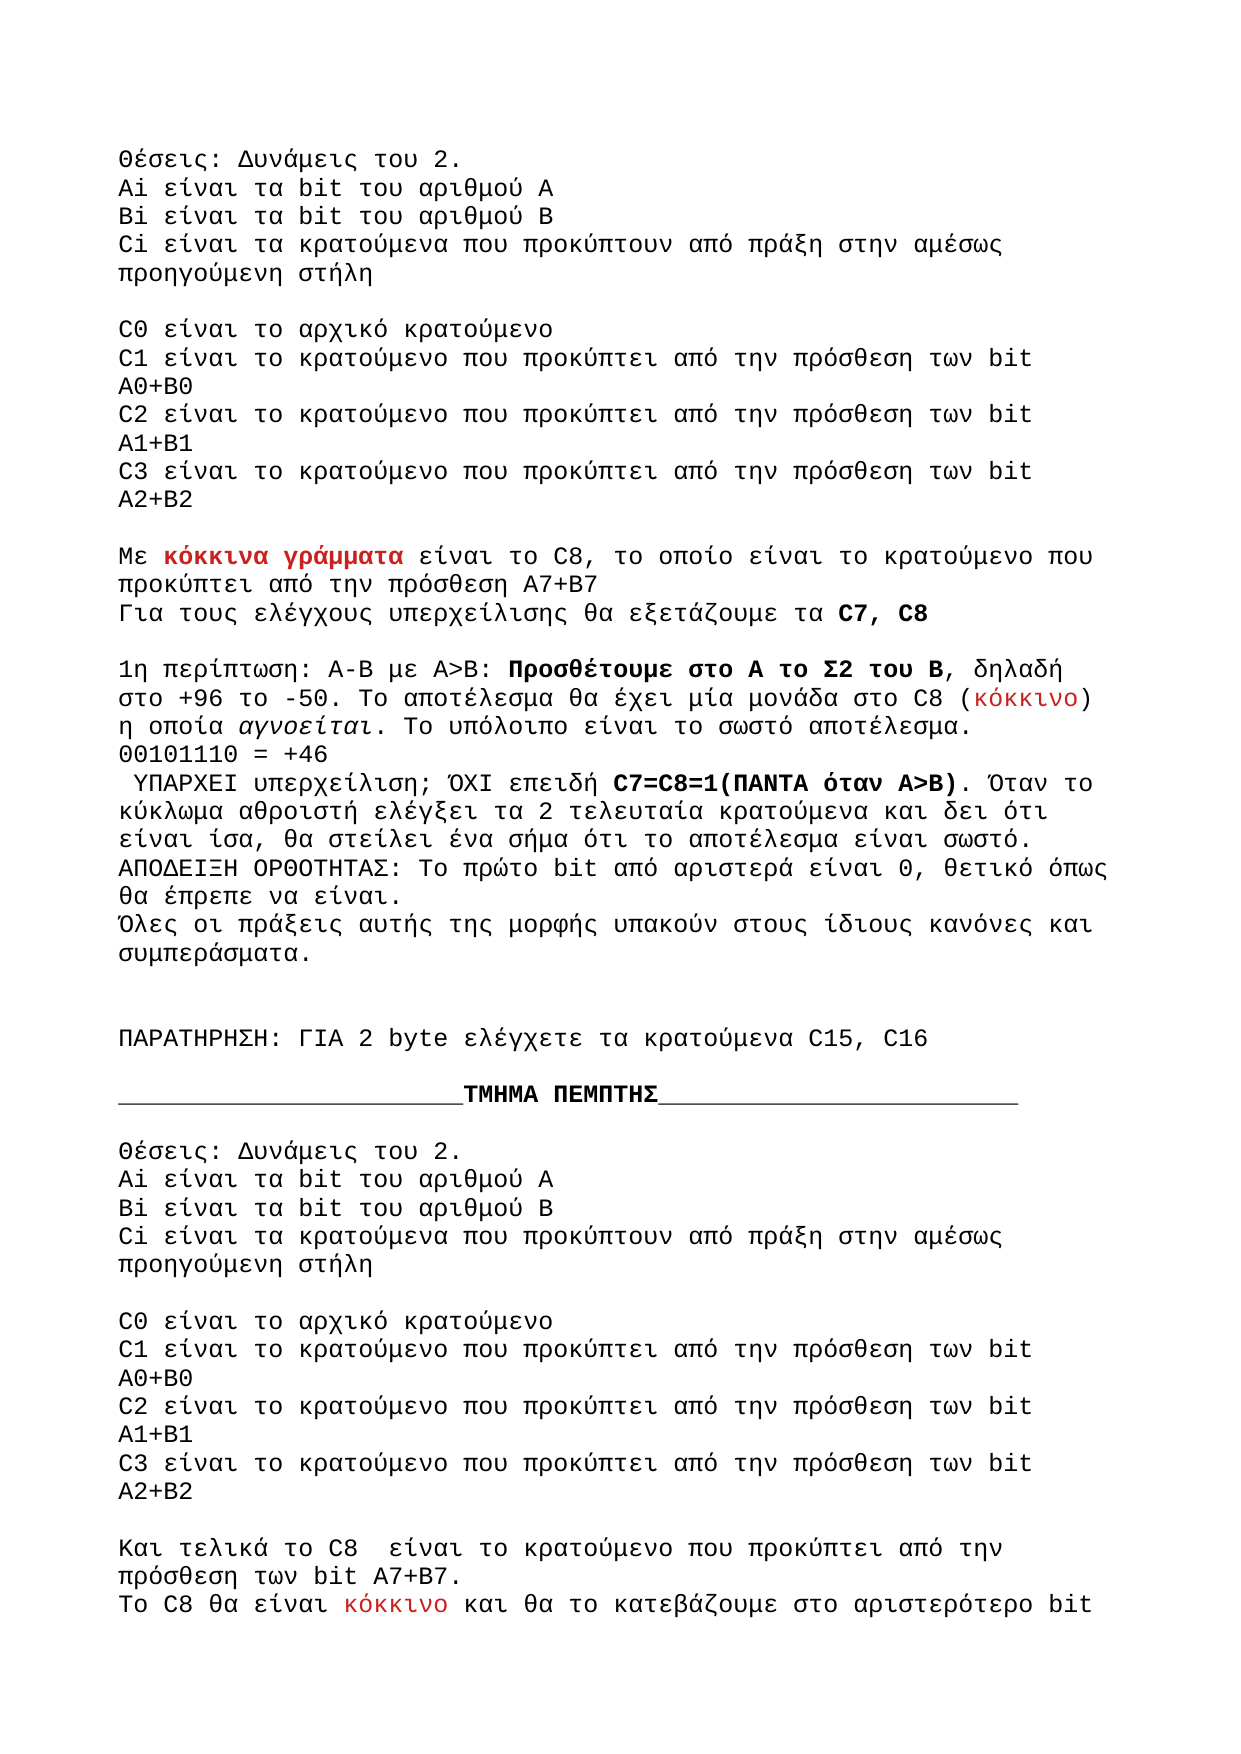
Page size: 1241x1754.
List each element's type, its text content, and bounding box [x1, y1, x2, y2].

text Και τελικά το C8 είναι το κρατούμενο που προκύπτει από την πρόσθεση των bit Α7+Β7. [118, 1535, 1122, 1592]
text ΥΠΑΡΧΕΙ υπερχείλιση; ΌΧΙ επειδή C7=C8=1(ΠΑΝΤΑ όταν A>B). Όταν το κύκλωμα αθροιστή ελέγξει τα 2 τελευταία κρατούμενα και δει ότι είναι ίσα, θα στείλει ένα σήμα ότι το αποτέλεσμα είναι σωστό. [118, 770, 1122, 855]
text C0 είναι το αρχικό κρατούμενο [118, 1308, 1122, 1337]
text Βi είναι τα bit του αριθμού Β [118, 1195, 1122, 1223]
text ΑΠΟΔΕΙΞΗ ΟΡΘΟΤΗΤΑΣ: Το πρώτο bit από αριστερά είναι 0, θετικό όπως θα έπρεπε να είναι. [118, 855, 1122, 912]
text Θέσεις: Δυνάμεις του 2. [118, 147, 1122, 175]
text C2 είναι το κρατούμενο που προκύπτει από την πρόσθεση των bit Α1+Β1 [118, 1393, 1122, 1450]
text ΠΑΡΑΤΗΡΗΣΗ: ΓΙΑ 2 byte ελέγχετε τα κρατούμενα C15, C16 [118, 1025, 1122, 1053]
text Με κόκκινα γράμματα είναι το C8, το οποίο είναι το κρατούμενο που προκύπτει από την πρόσθεση Α7+Β7 [118, 543, 1122, 600]
text Για τους ελέγχους υπερχείλισης θα εξετάζουμε τα C7, C8 [118, 600, 1122, 628]
text Όλες οι πράξεις αυτής της μορφής υπακούν στους ίδιους κανόνες και συμπεράσματα. [118, 912, 1122, 968]
text C1 είναι το κρατούμενο που προκύπτει από την πρόσθεση των bit Α0+Β0 [118, 345, 1122, 402]
text C3 είναι το κρατούμενο που προκύπτει από την πρόσθεση των bit Α2+Β2 [118, 458, 1122, 515]
text 00101110 = +46 [118, 742, 1122, 770]
text C1 είναι το κρατούμενο που προκύπτει από την πρόσθεση των bit Α0+Β0 [118, 1337, 1122, 1393]
text Αi είναι τα bit του αριθμού Α [118, 175, 1122, 203]
text C3 είναι το κρατούμενο που προκύπτει από την πρόσθεση των bit Α2+Β2 [118, 1450, 1122, 1507]
text 1η περίπτωση: Α-Β με Α>Β: Προσθέτουμε στο Α το Σ2 του Β, δηλαδή στο +96 το -50. Το αποτέλεσμα θα έχει μία μονάδα στο C8 (κόκκινο) η οποία αγνοείται. Το υπόλοιπο είναι το σωστό αποτέλεσμα. [118, 657, 1122, 742]
text Βi είναι τα bit του αριθμού Β [118, 203, 1122, 232]
text Ci είναι τα κρατούμενα που προκύπτουν από πράξη στην αμέσως προηγούμενη στήλη [118, 1223, 1122, 1280]
text To C8 θα είναι κόκκινο και θα το κατεβάζουμε στο αριστερότερο bit [118, 1592, 1122, 1620]
text C2 είναι το κρατούμενο που προκύπτει από την πρόσθεση των bit Α1+Β1 [118, 402, 1122, 458]
text Θέσεις: Δυνάμεις του 2. [118, 1138, 1122, 1167]
text Ci είναι τα κρατούμενα που προκύπτουν από πράξη στην αμέσως προηγούμενη στήλη [118, 232, 1122, 288]
text Αi είναι τα bit του αριθμού Α [118, 1167, 1122, 1195]
text C0 είναι το αρχικό κρατούμενο [118, 317, 1122, 345]
text _______________________ΤΜΗΜΑ ΠΕΜΠΤΗΣ________________________ [118, 1082, 1122, 1110]
